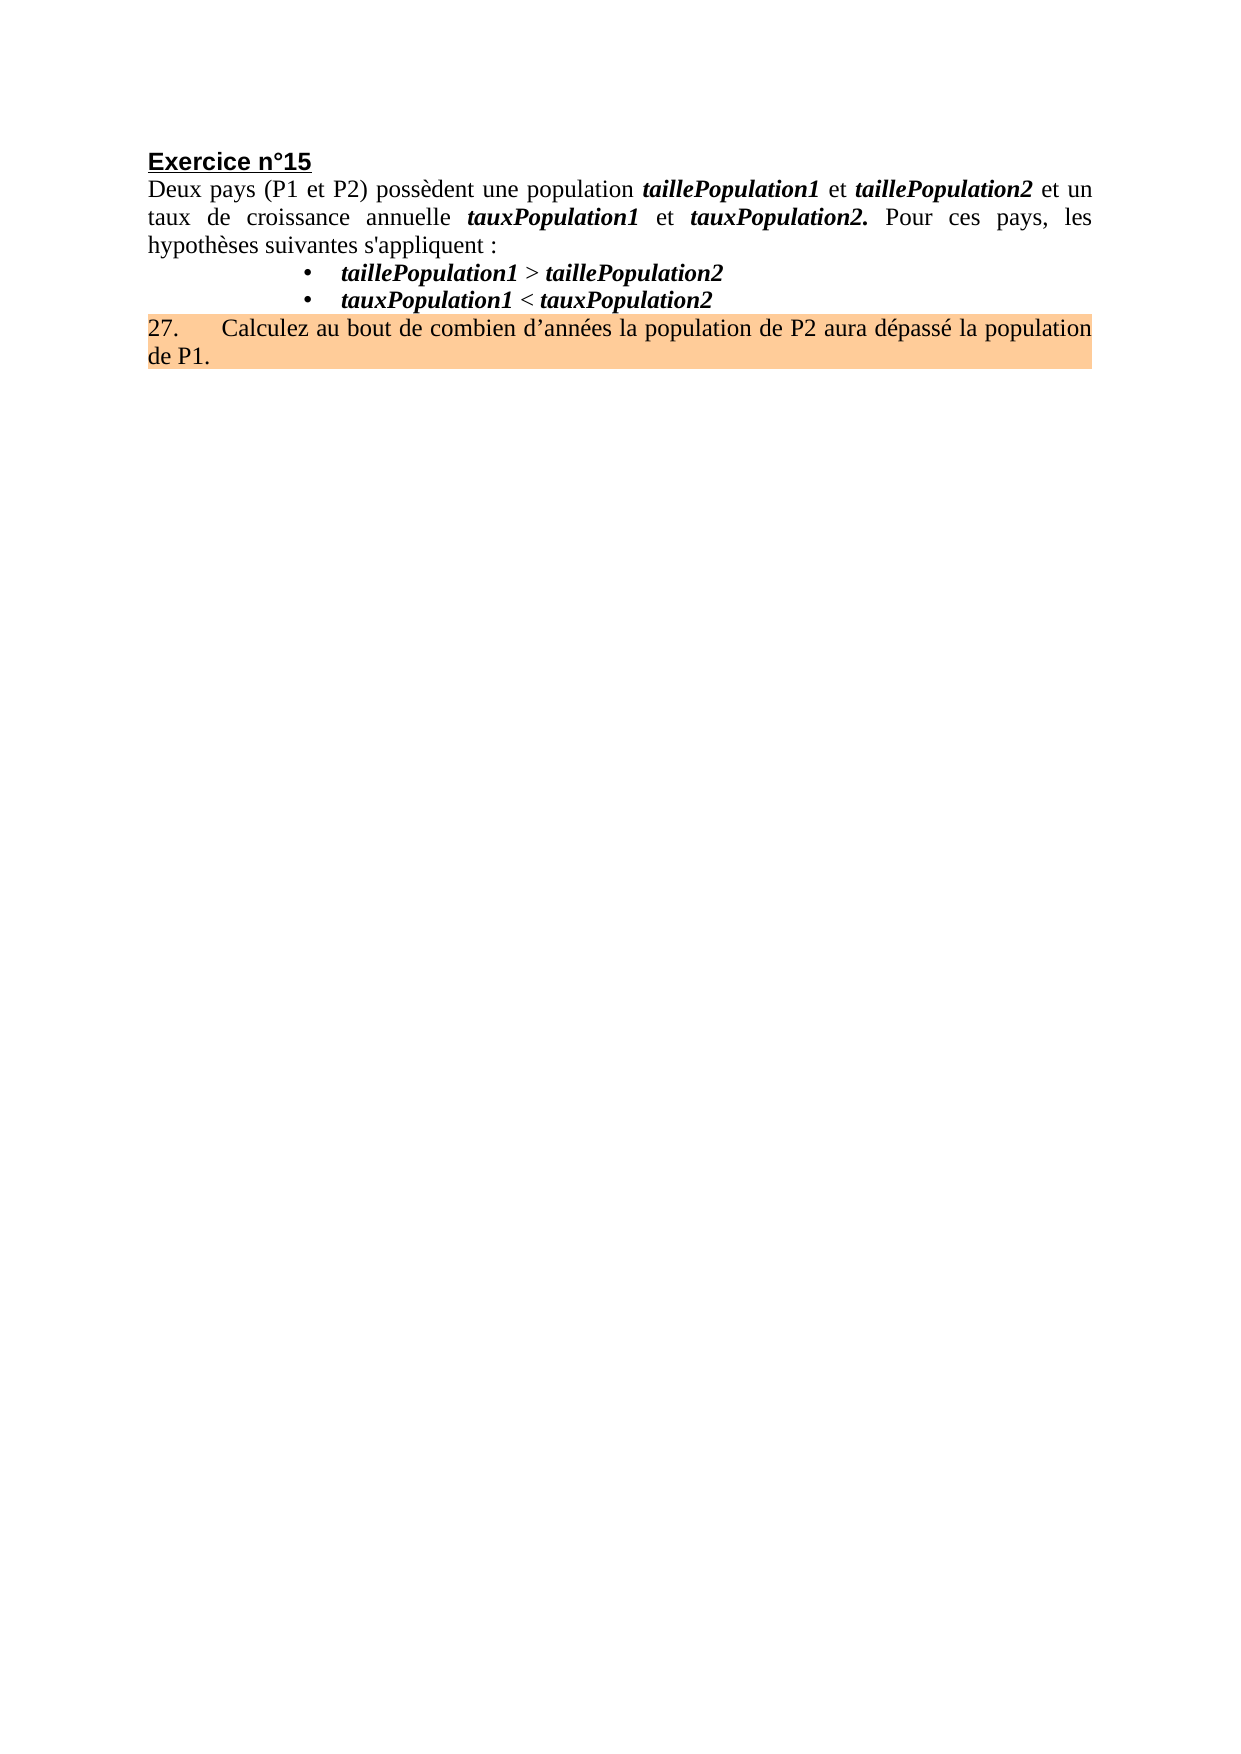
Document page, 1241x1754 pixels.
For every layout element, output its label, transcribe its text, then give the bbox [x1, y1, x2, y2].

text Deux pays (P1 et P2) possèdent une population taillePopulation1 et taillePopulation2 et un taux de croissance annuelle tauxPopulation1 et tauxPopulation2. Pour ces pays, les hypothèses suivantes s'appliquent : [148, 176, 1092, 259]
list tauxPopulation1 < tauxPopulation2 [303, 286, 1092, 314]
list Calculez au bout de combien d’années la population de P2 aura dépassé la population de P1. [148, 314, 1092, 369]
subtitle Exercice n°15 [148, 148, 1092, 176]
list taillePopulation1 > taillePopulation2 [303, 259, 1092, 286]
